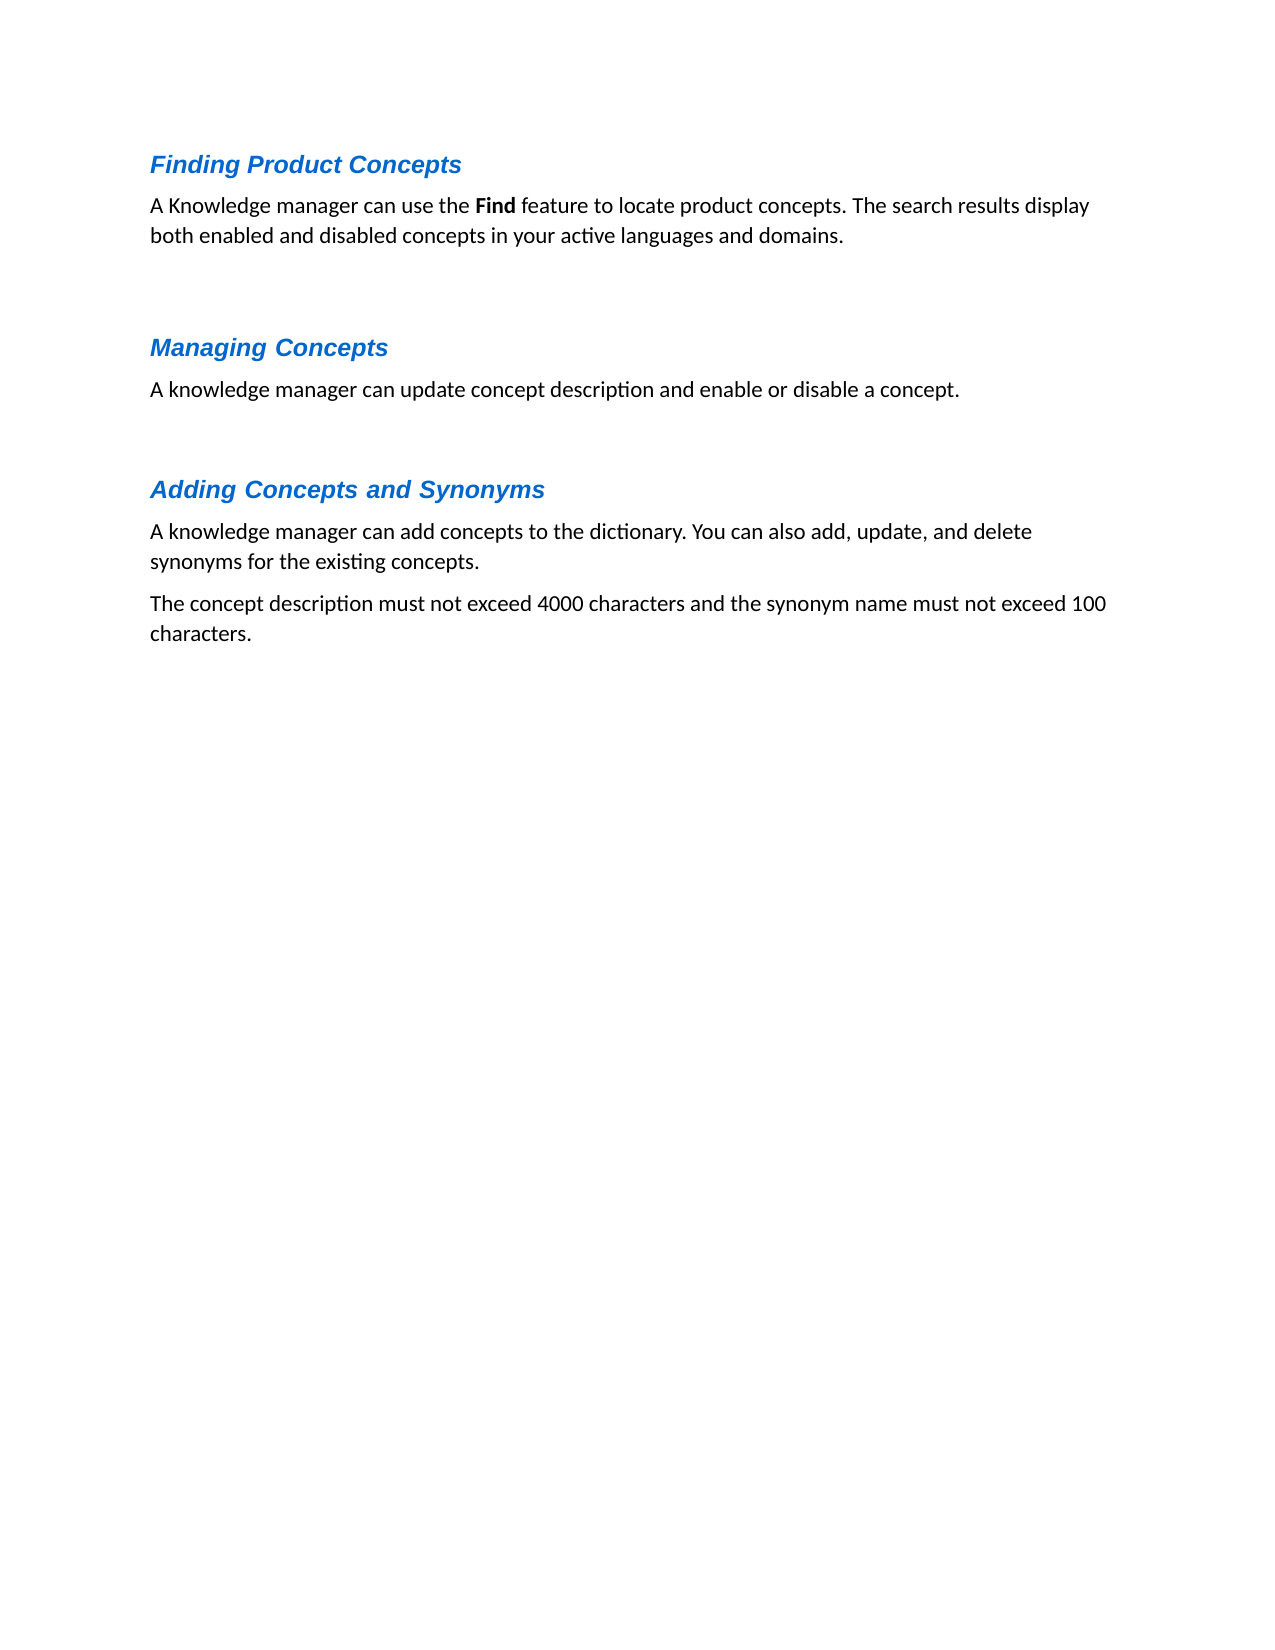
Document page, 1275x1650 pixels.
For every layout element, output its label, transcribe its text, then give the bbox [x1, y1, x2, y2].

subtitle Finding Product Concepts [150, 150, 1125, 179]
text A Knowledge manager can use the Find feature to locate product concepts. The search results display both enabled and disabled concepts in your active languages and domains. [150, 191, 1125, 249]
text The concept description must not exceed 4000 characters and the synonym name must not exceed 100 characters. [150, 589, 1125, 647]
subtitle Managing Concepts [150, 329, 1125, 363]
subtitle Adding Concepts and Synonyms [150, 471, 1125, 505]
text A knowledge manager can update concept description and enable or disable a concept. [150, 375, 1125, 403]
text A knowledge manager can add concepts to the dictionary. You can also add, update, and delete synonyms for the existing concepts. [150, 517, 1125, 575]
